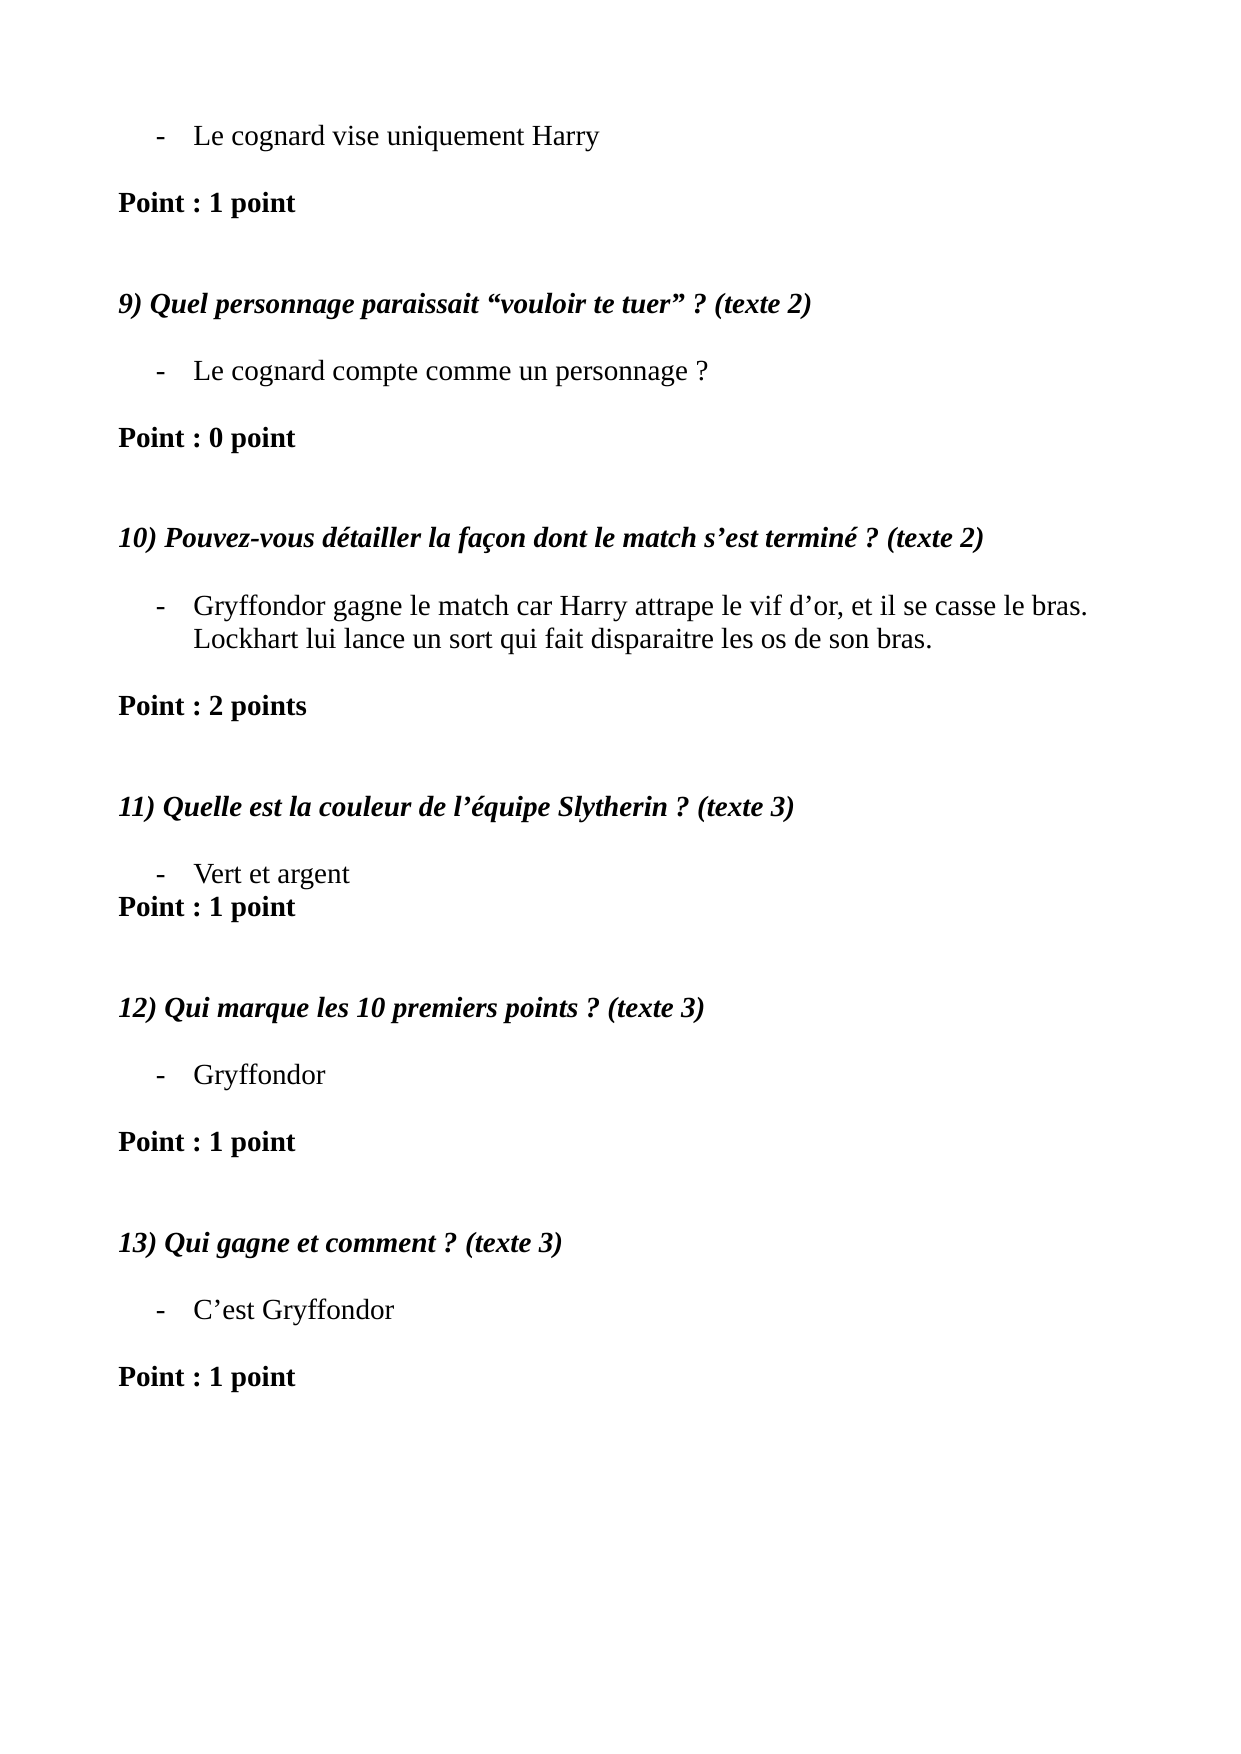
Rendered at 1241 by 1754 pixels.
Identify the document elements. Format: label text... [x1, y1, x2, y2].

text Point : 2 points [118, 688, 1122, 722]
list C’est Gryffondor [156, 1292, 1122, 1326]
text 9) Quel personnage paraissait “vouloir te tuer” ? (texte 2) [118, 286, 1122, 319]
list Vert et argent [156, 856, 1122, 889]
text 11) Quelle est la couleur de l’équipe Slytherin ? (texte 3) [118, 789, 1122, 822]
list Le cognard compte comme un personnage ? [156, 353, 1122, 386]
list Gryffondor [156, 1057, 1122, 1091]
list Gryffondor gagne le match car Harry attrape le vif d’or, et il se casse le bras. Lockhart lui lance un sort qui fait disparaitre les os de son bras. [156, 588, 1122, 655]
text Point : 1 point [118, 889, 1122, 923]
list Le cognard vise uniquement Harry [156, 118, 1122, 152]
text 12) Qui marque les 10 premiers points ? (texte 3) [118, 990, 1122, 1024]
text Point : 1 point [118, 1124, 1122, 1158]
text 10) Pouvez-vous détailler la façon dont le match s’est terminé ? (texte 2) [118, 521, 1122, 554]
text Point : 1 point [118, 1359, 1122, 1393]
text 13) Qui gagne et comment ? (texte 3) [118, 1225, 1122, 1258]
text Point : 1 point [118, 185, 1122, 219]
text Point : 0 point [118, 420, 1122, 453]
